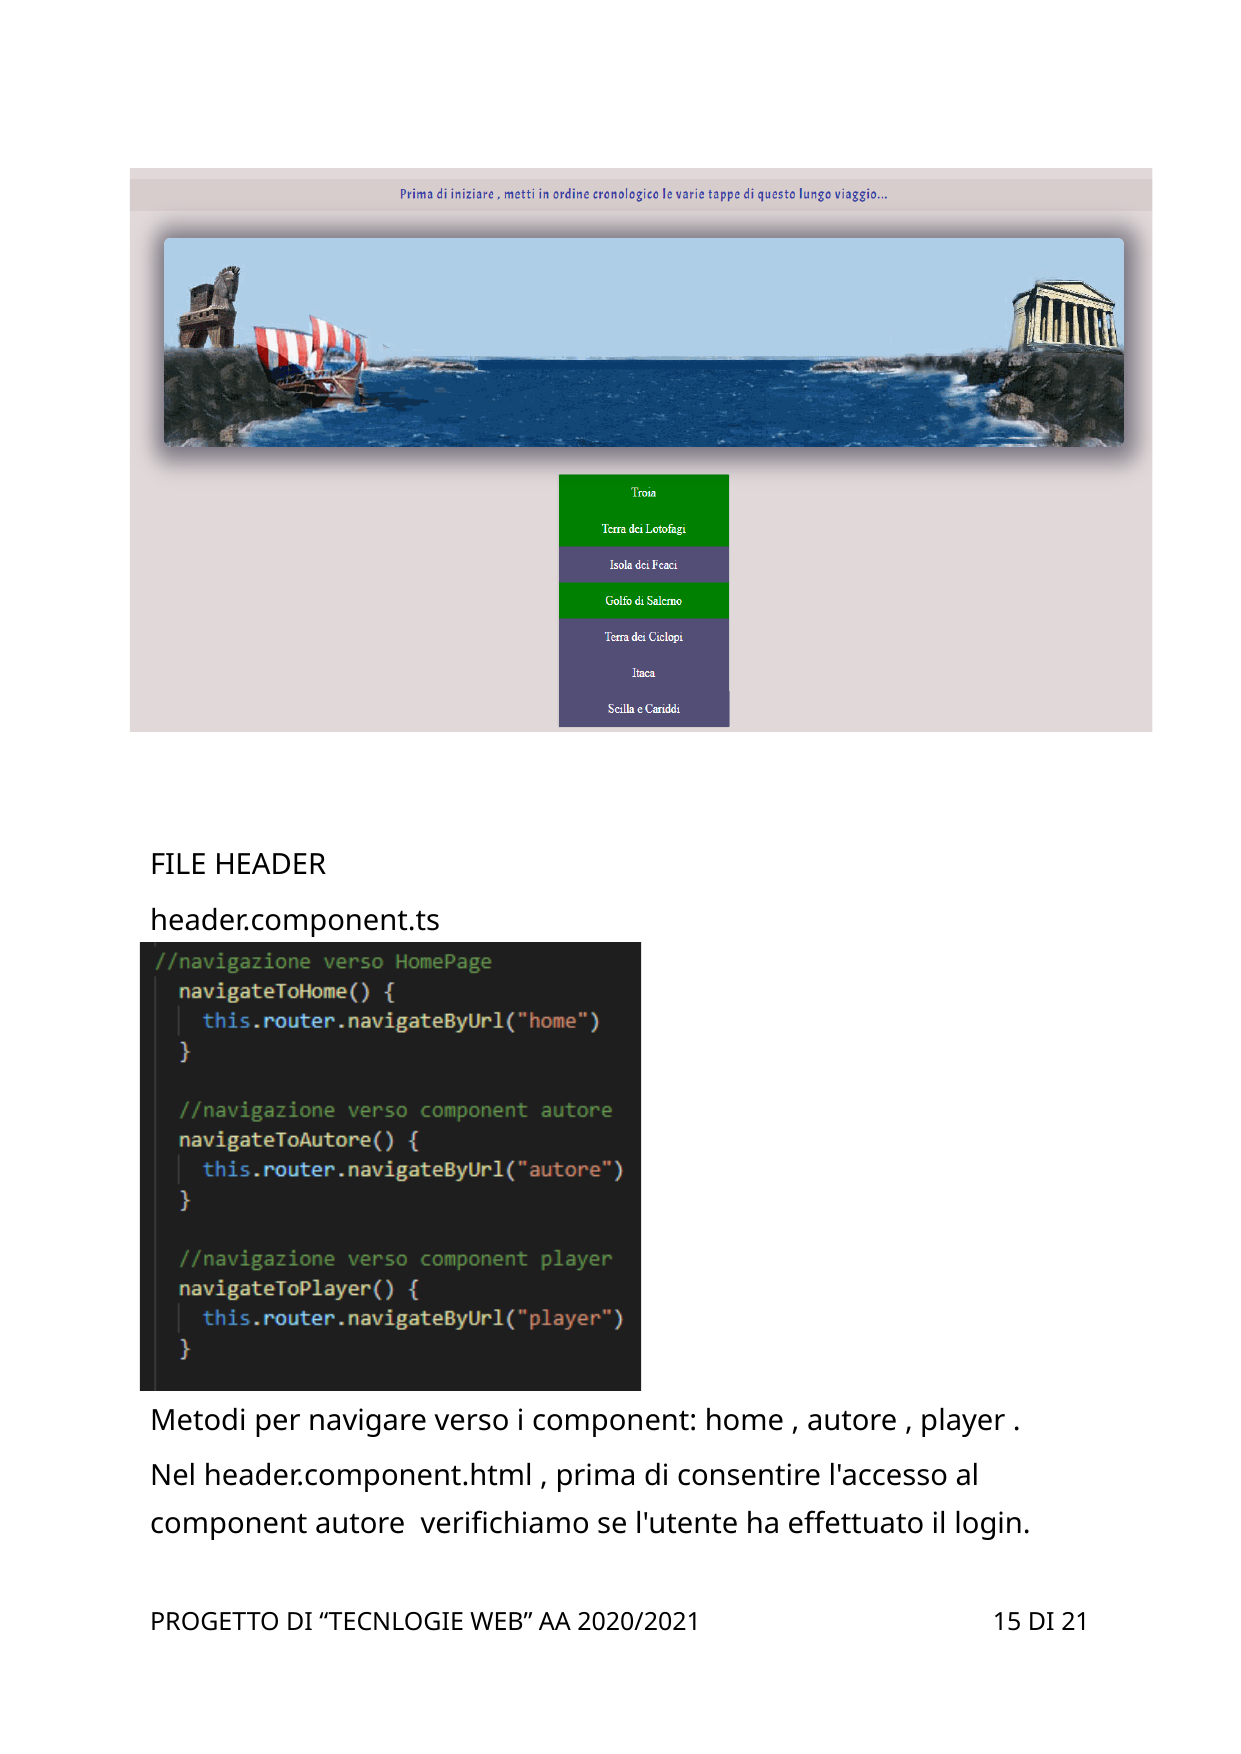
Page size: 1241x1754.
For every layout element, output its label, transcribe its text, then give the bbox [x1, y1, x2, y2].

text FILE HEADER [150, 843, 1090, 883]
text Nel header.component.html , prima di consentire l'accesso al component autore verifichiamo se l'utente ha effettuato il login. [150, 1455, 1090, 1542]
text Metodi per navigare verso i component: home , autore , player . [150, 955, 1090, 1438]
text header.component.ts [150, 899, 1090, 939]
